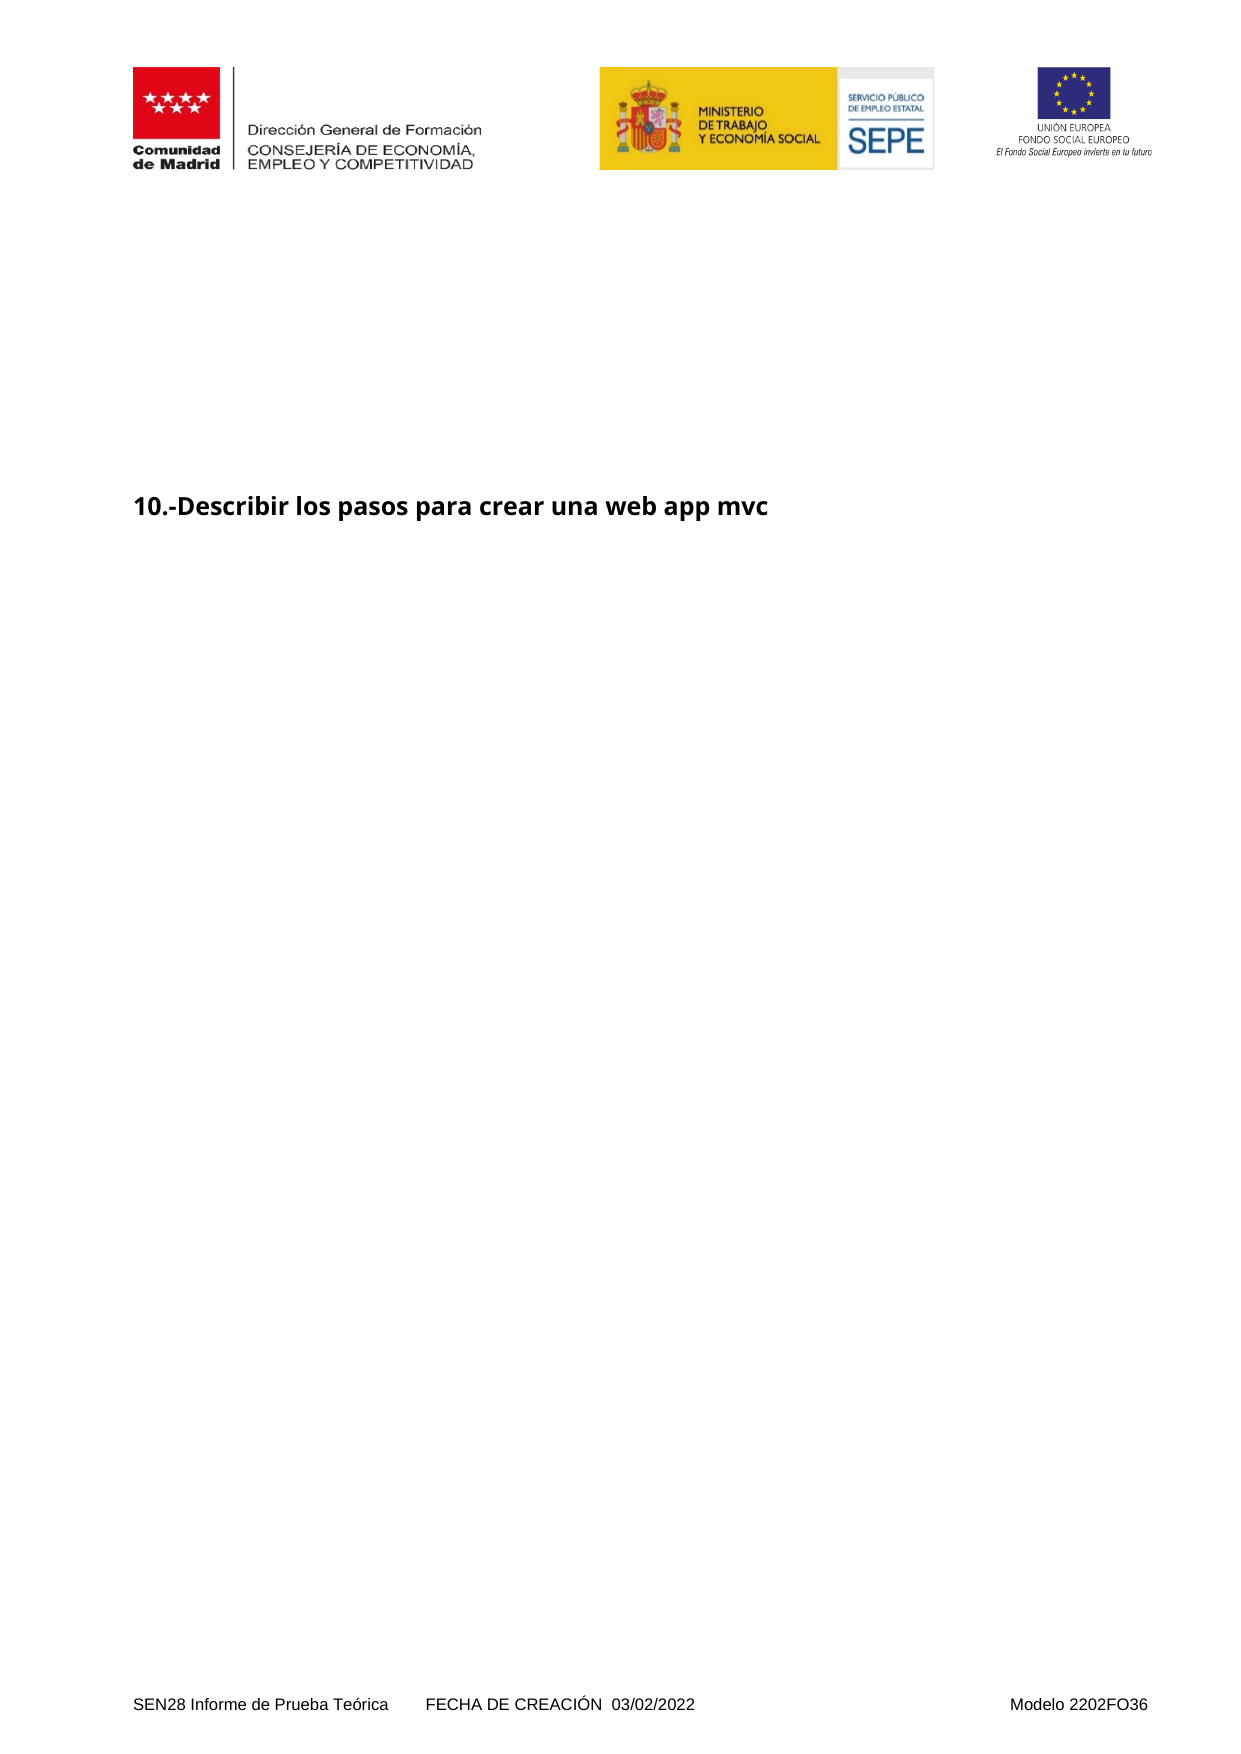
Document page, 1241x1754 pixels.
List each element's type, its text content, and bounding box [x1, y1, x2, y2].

text 10.-Describir los pasos para crear una web app mvc [133, 489, 1152, 523]
